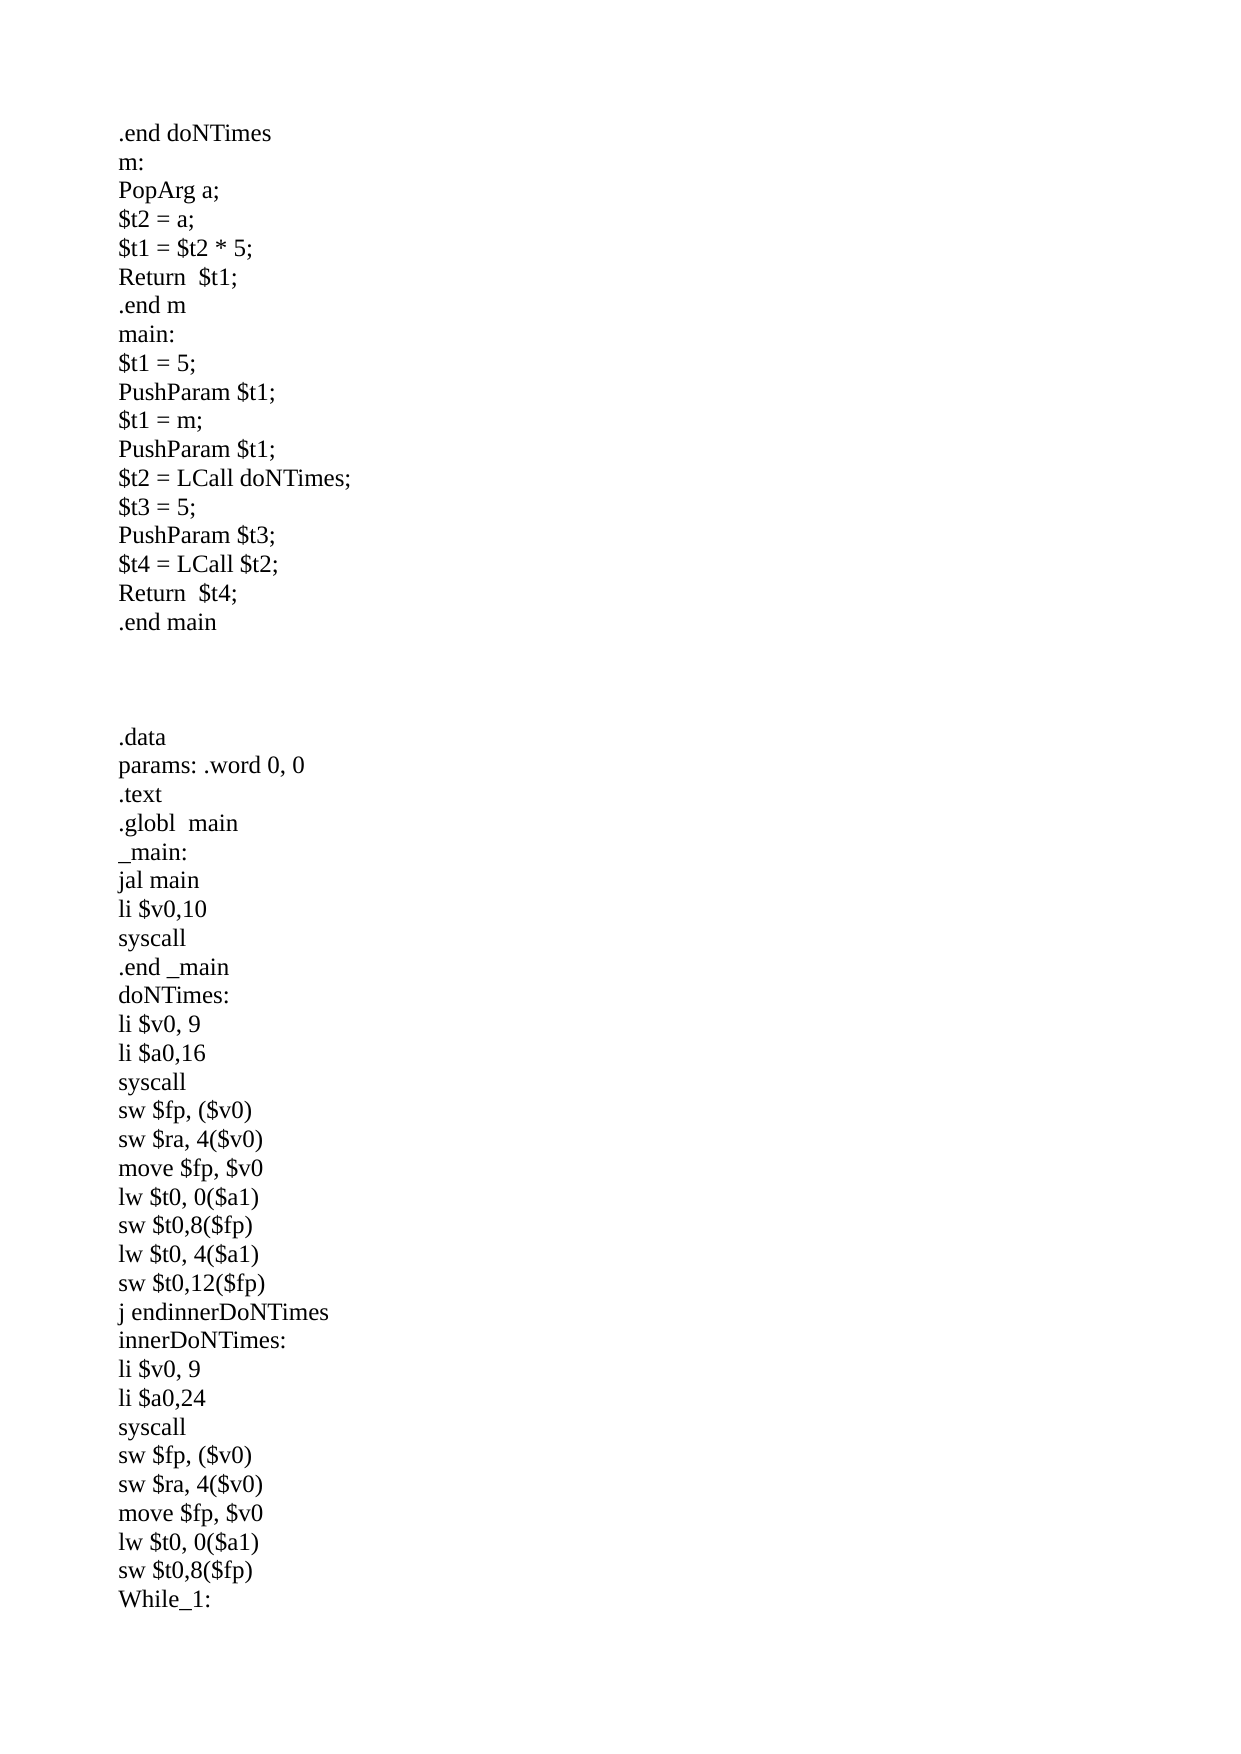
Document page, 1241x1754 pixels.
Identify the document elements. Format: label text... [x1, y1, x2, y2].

text params: .word 0, 0 [118, 751, 1122, 779]
text Return $t1; [118, 262, 1122, 291]
text sw $t0,12($fp) [118, 1268, 1122, 1297]
text move $fp, $v0 [118, 1153, 1122, 1182]
text .globl main [118, 808, 1122, 837]
text Return $t4; [118, 578, 1122, 607]
text PushParam $t1; [118, 377, 1122, 406]
text innerDoNTimes: [118, 1326, 1122, 1354]
text syscall [118, 923, 1122, 952]
text sw $t0,8($fp) [118, 1211, 1122, 1239]
text syscall [118, 1067, 1122, 1096]
text li $a0,24 [118, 1383, 1122, 1412]
text .end _main [118, 952, 1122, 981]
text $t1 = $t2 * 5; [118, 233, 1122, 262]
text jal main [118, 866, 1122, 894]
text $t1 = 5; [118, 348, 1122, 377]
text $t1 = m; [118, 406, 1122, 434]
text j endinnerDoNTimes [118, 1297, 1122, 1326]
text $t3 = 5; [118, 492, 1122, 521]
text sw $ra, 4($v0) [118, 1124, 1122, 1153]
text .end main [118, 607, 1122, 636]
text .end m [118, 291, 1122, 319]
text $t2 = a; [118, 204, 1122, 233]
text doNTimes: [118, 981, 1122, 1009]
text $t2 = LCall doNTimes; [118, 463, 1122, 492]
text li $a0,16 [118, 1038, 1122, 1067]
text move $fp, $v0 [118, 1498, 1122, 1527]
text sw $fp, ($v0) [118, 1441, 1122, 1469]
text .data [118, 722, 1122, 751]
text m: [118, 147, 1122, 176]
text _main: [118, 837, 1122, 866]
text PushParam $t3; [118, 521, 1122, 549]
text syscall [118, 1412, 1122, 1441]
text lw $t0, 0($a1) [118, 1527, 1122, 1556]
text main: [118, 319, 1122, 348]
text sw $fp, ($v0) [118, 1096, 1122, 1124]
text lw $t0, 0($a1) [118, 1182, 1122, 1211]
text li $v0, 9 [118, 1354, 1122, 1383]
text lw $t0, 4($a1) [118, 1239, 1122, 1268]
text .end doNTimes [118, 118, 1122, 147]
text sw $ra, 4($v0) [118, 1469, 1122, 1498]
text While_1: [118, 1584, 1122, 1613]
text li $v0, 9 [118, 1009, 1122, 1038]
text li $v0,10 [118, 894, 1122, 923]
text PushParam $t1; [118, 434, 1122, 463]
text PopArg a; [118, 176, 1122, 204]
text $t4 = LCall $t2; [118, 549, 1122, 578]
text sw $t0,8($fp) [118, 1556, 1122, 1584]
text .text [118, 779, 1122, 808]
